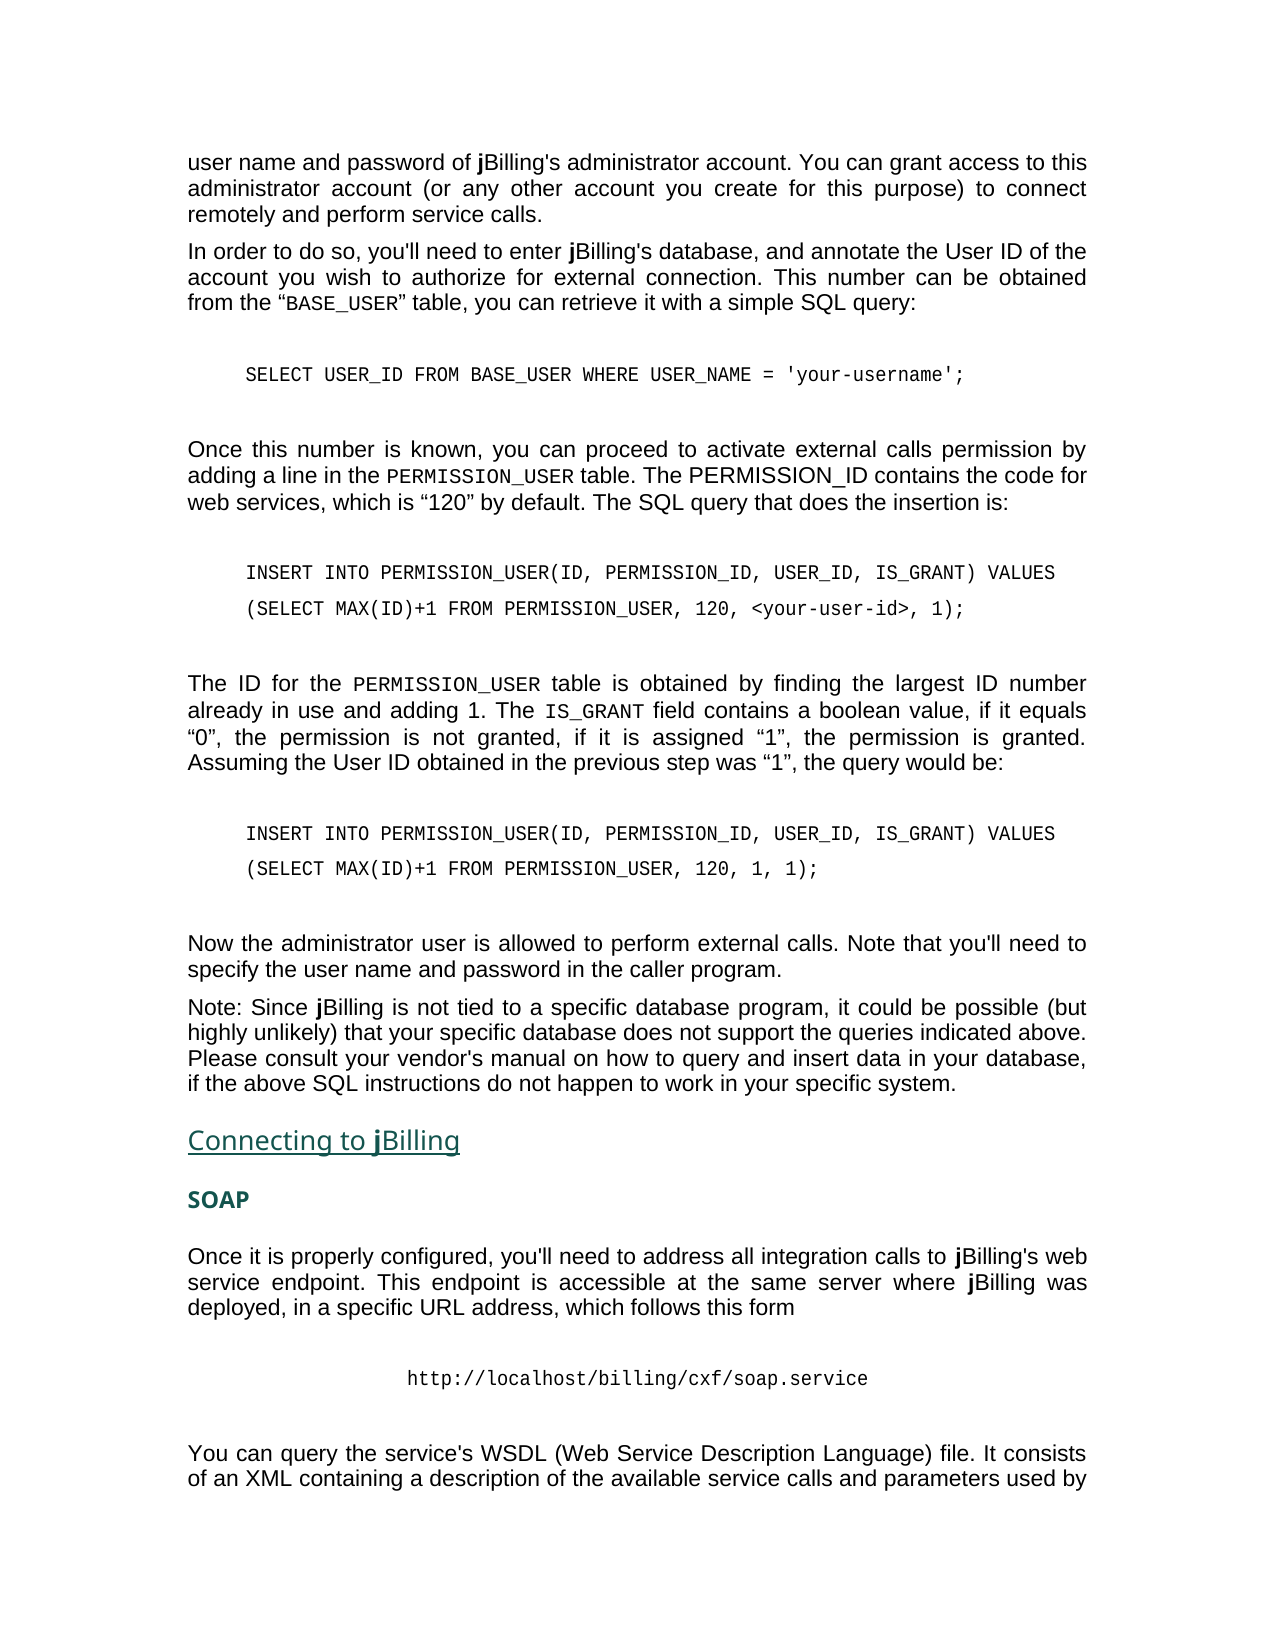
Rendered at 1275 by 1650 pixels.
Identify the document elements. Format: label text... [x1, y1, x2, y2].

subtitle Connecting to jBilling [187, 1122, 1087, 1158]
text Now the administrator user is allowed to perform external calls. Note that you'll need to specify the user name and password in the caller program. [187, 931, 1087, 982]
text You can query the service's WSDL (Web Service Description Language) file. It consists of an XML containing a description of the available service calls and parameters used by [187, 1441, 1087, 1492]
text SELECT USER_ID FROM BASE_USER WHERE USER_NAME = 'your-username'; [245, 364, 1087, 388]
text The ID for the PERMISSION_USER table is obtained by finding the largest ID number already in use and adding 1. The IS_GRANT field contains a boolean value, if it equals “0”, the permission is not granted, if it is assigned “1”, the permission is granted. Assuming the User ID obtained in the previous step was “1”, the query would be: [187, 671, 1087, 776]
text Once it is properly configured, you'll need to address all integration calls to jBilling's web service endpoint. This endpoint is accessible at the same server where jBilling was deployed, in a specific URL address, which follows this form [187, 1244, 1087, 1321]
subtitle SOAP [187, 1183, 1087, 1215]
text user name and password of jBilling's administrator account. You can grant access to this administrator account (or any other account you create for this purpose) to connect remotely and perform service calls. [187, 150, 1087, 227]
text http://localhost/billing/cxf/soap.service [187, 1368, 1087, 1391]
text (SELECT MAX(ID)+1 FROM PERMISSION_USER, 120, 1, 1); [245, 858, 1087, 882]
text INSERT INTO PERMISSION_USER(ID, PERMISSION_ID, USER_ID, IS_GRANT) VALUES [245, 562, 1087, 586]
text Note: Since jBilling is not tied to a specific database program, it could be possible (but highly unlikely) that your specific database does not support the queries indicated above. Please consult your vendor's manual on how to query and insert data in your database, if the above SQL instructions do not happen to work in your specific system. [187, 994, 1087, 1097]
text In order to do so, you'll need to enter jBilling's database, and annotate the User ID of the account you wish to authorize for external connection. This number can be obtained from the “BASE_USER” table, you can retrieve it with a simple SQL query: [187, 239, 1087, 317]
text (SELECT MAX(ID)+1 FROM PERMISSION_USER, 120, <your-user-id>, 1); [245, 598, 1087, 621]
text Once this number is known, you can proceed to activate external calls permission by adding a line in the PERMISSION_USER table. The PERMISSION_ID contains the code for web services, which is “120” by default. The SQL query that does the insertion is: [187, 437, 1087, 515]
text INSERT INTO PERMISSION_USER(ID, PERMISSION_ID, USER_ID, IS_GRANT) VALUES [245, 823, 1087, 847]
